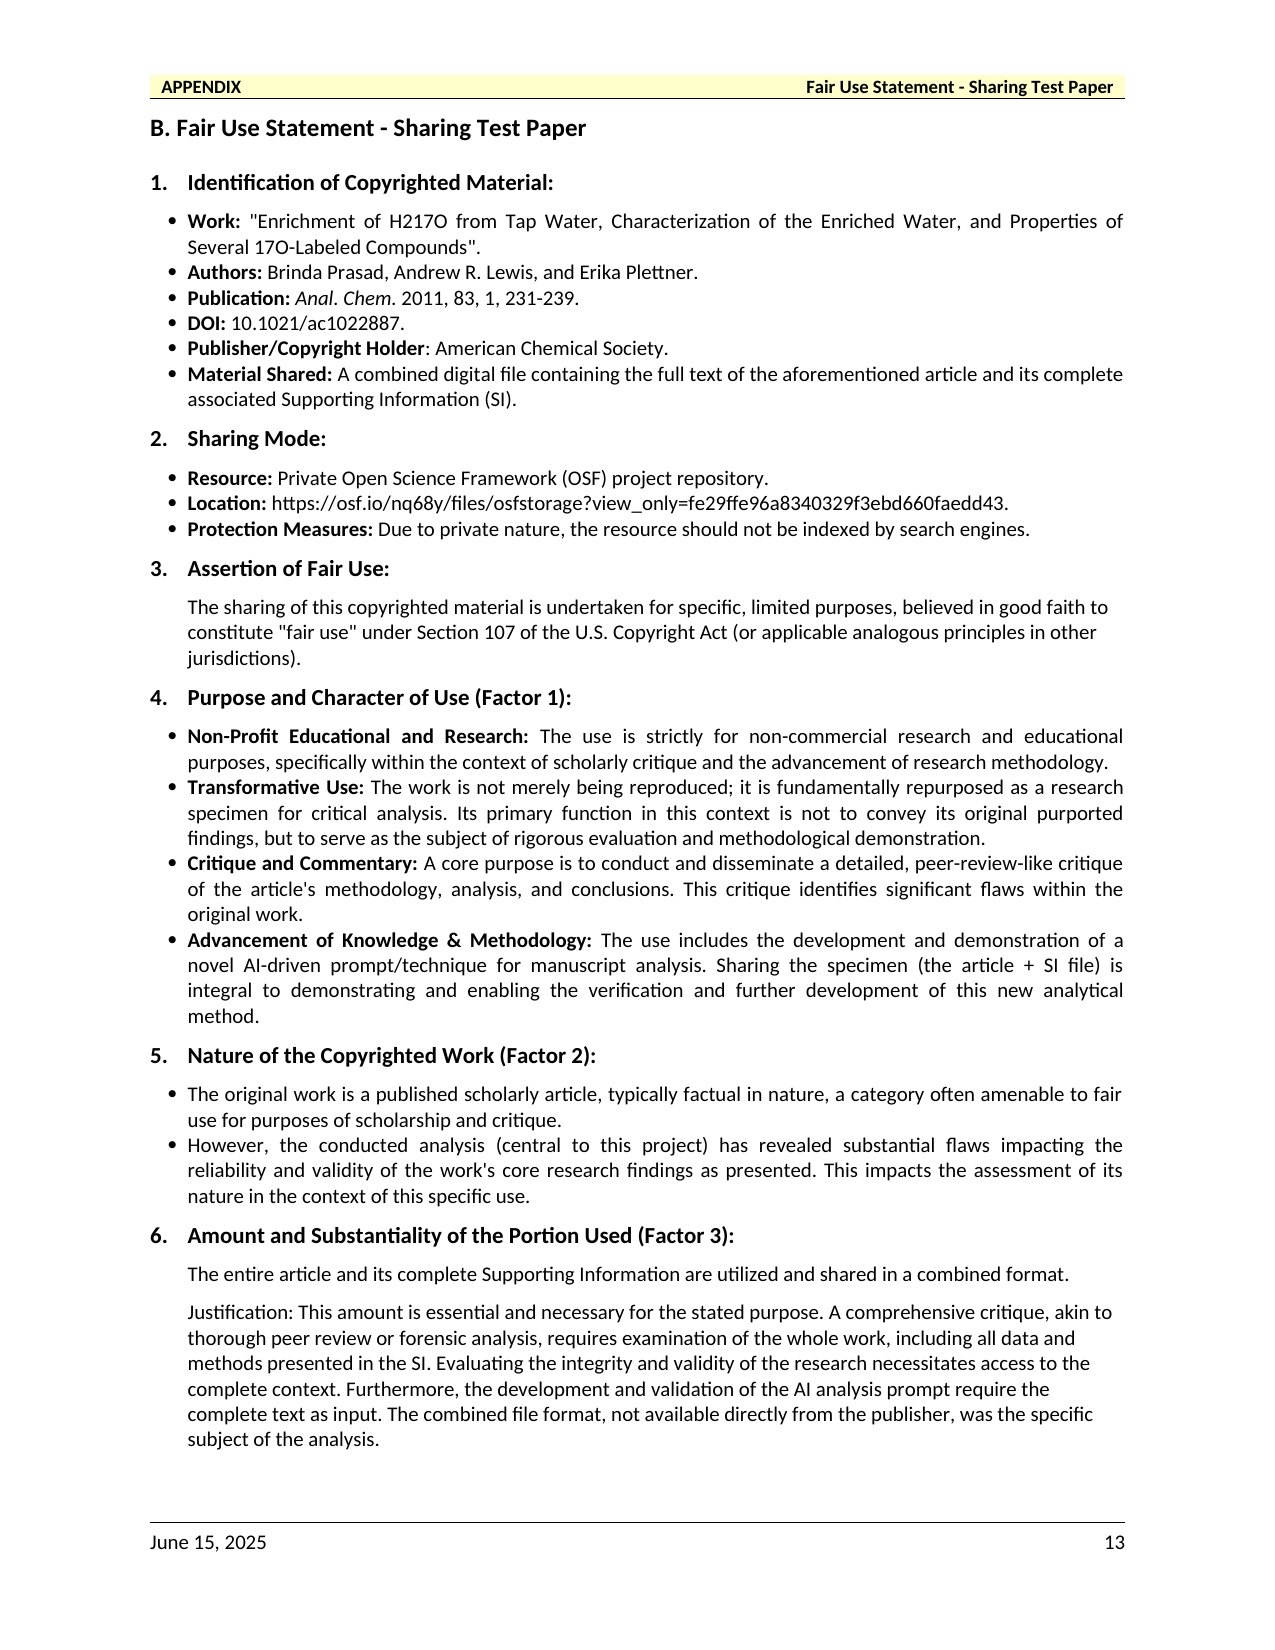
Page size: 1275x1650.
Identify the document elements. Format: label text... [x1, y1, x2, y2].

subtitle Amount and Substantiality of the Portion Used (Factor 3): [150, 1221, 1125, 1249]
list Authors: Brinda Prasad, Andrew R. Lewis, and Erika Plettner. [169, 259, 1125, 285]
list Work: "Enrichment of H217O from Tap Water, Characterization of the Enriched Water, and Properties of Several 17O-Labeled Compounds". [169, 208, 1125, 259]
list Critique and Commentary: A core purpose is to conduct and disseminate a detailed, peer-review-like critique of the article's methodology, analysis, and conclusions. This critique identifies significant flaws within the original work. [169, 851, 1125, 927]
list DOI: 10.1021/ac1022887. [169, 310, 1125, 336]
subtitle Purpose and Character of Use (Factor 1): [150, 683, 1125, 711]
subtitle Fair Use Statement - Sharing Test Paper [150, 112, 1125, 143]
list Location: https://osf.io/nq68y/files/osfstorage?view_only=fe29ffe96a8340329f3ebd660faedd43. [169, 490, 1125, 516]
subtitle Sharing Mode: [150, 424, 1125, 452]
subtitle Assertion of Fair Use: [150, 554, 1125, 582]
text Justification: This amount is essential and necessary for the stated purpose. A comprehensive critique, akin to thorough peer review or forensic analysis, requires examination of the whole work, including all data and methods presented in the SI. Evaluating the integrity and validity of the research necessitates access to the complete context. Furthermore, the development and validation of the AI analysis prompt require the complete text as input. The combined file format, not available directly from the publisher, was the specific subject of the analysis. [187, 1299, 1125, 1452]
list Material Shared: A combined digital file containing the full text of the aforementioned article and its complete associated Supporting Information (SI). [169, 361, 1125, 412]
list Protection Measures: Due to private nature, the resource should not be indexed by search engines. [169, 516, 1125, 541]
subtitle Nature of the Copyrighted Work (Factor 2): [150, 1041, 1125, 1069]
list However, the conducted analysis (central to this project) has revealed substantial flaws impacting the reliability and validity of the work's core research findings as presented. This impacts the assessment of its nature in the context of this specific use. [169, 1132, 1125, 1208]
list Publication: Anal. Chem. 2011, 83, 1, 231-239. [169, 285, 1125, 310]
list Advancement of Knowledge & Methodology: The use includes the development and demonstration of a novel AI-driven prompt/technique for manuscript analysis. Sharing the specimen (the article + SI file) is integral to demonstrating and enabling the verification and further development of this new analytical method. [169, 927, 1125, 1028]
list Transformative Use: The work is not merely being reproduced; it is fundamentally repurposed as a research specimen for critical analysis. Its primary function in this context is not to convey its original purported findings, but to serve as the subject of rigorous evaluation and methodological demonstration. [169, 774, 1125, 851]
list The original work is a published scholarly article, typically factual in nature, a category often amenable to fair use for purposes of scholarship and critique. [169, 1081, 1125, 1132]
list Non-Profit Educational and Research: The use is strictly for non-commercial research and educational purposes, specifically within the context of scholarly critique and the advancement of research methodology. [169, 723, 1125, 774]
list Publisher/Copyright Holder: American Chemical Society. [169, 336, 1125, 361]
text The sharing of this copyrighted material is undertaken for specific, limited purposes, believed in good faith to constitute "fair use" under Section 107 of the U.S. Copyright Act (or applicable analogous principles in other jurisdictions). [187, 594, 1125, 670]
subtitle Identification of Copyrighted Material: [150, 168, 1125, 196]
list Resource: Private Open Science Framework (OSF) project repository. [169, 465, 1125, 490]
text The entire article and its complete Supporting Information are utilized and shared in a combined format. [187, 1262, 1125, 1287]
